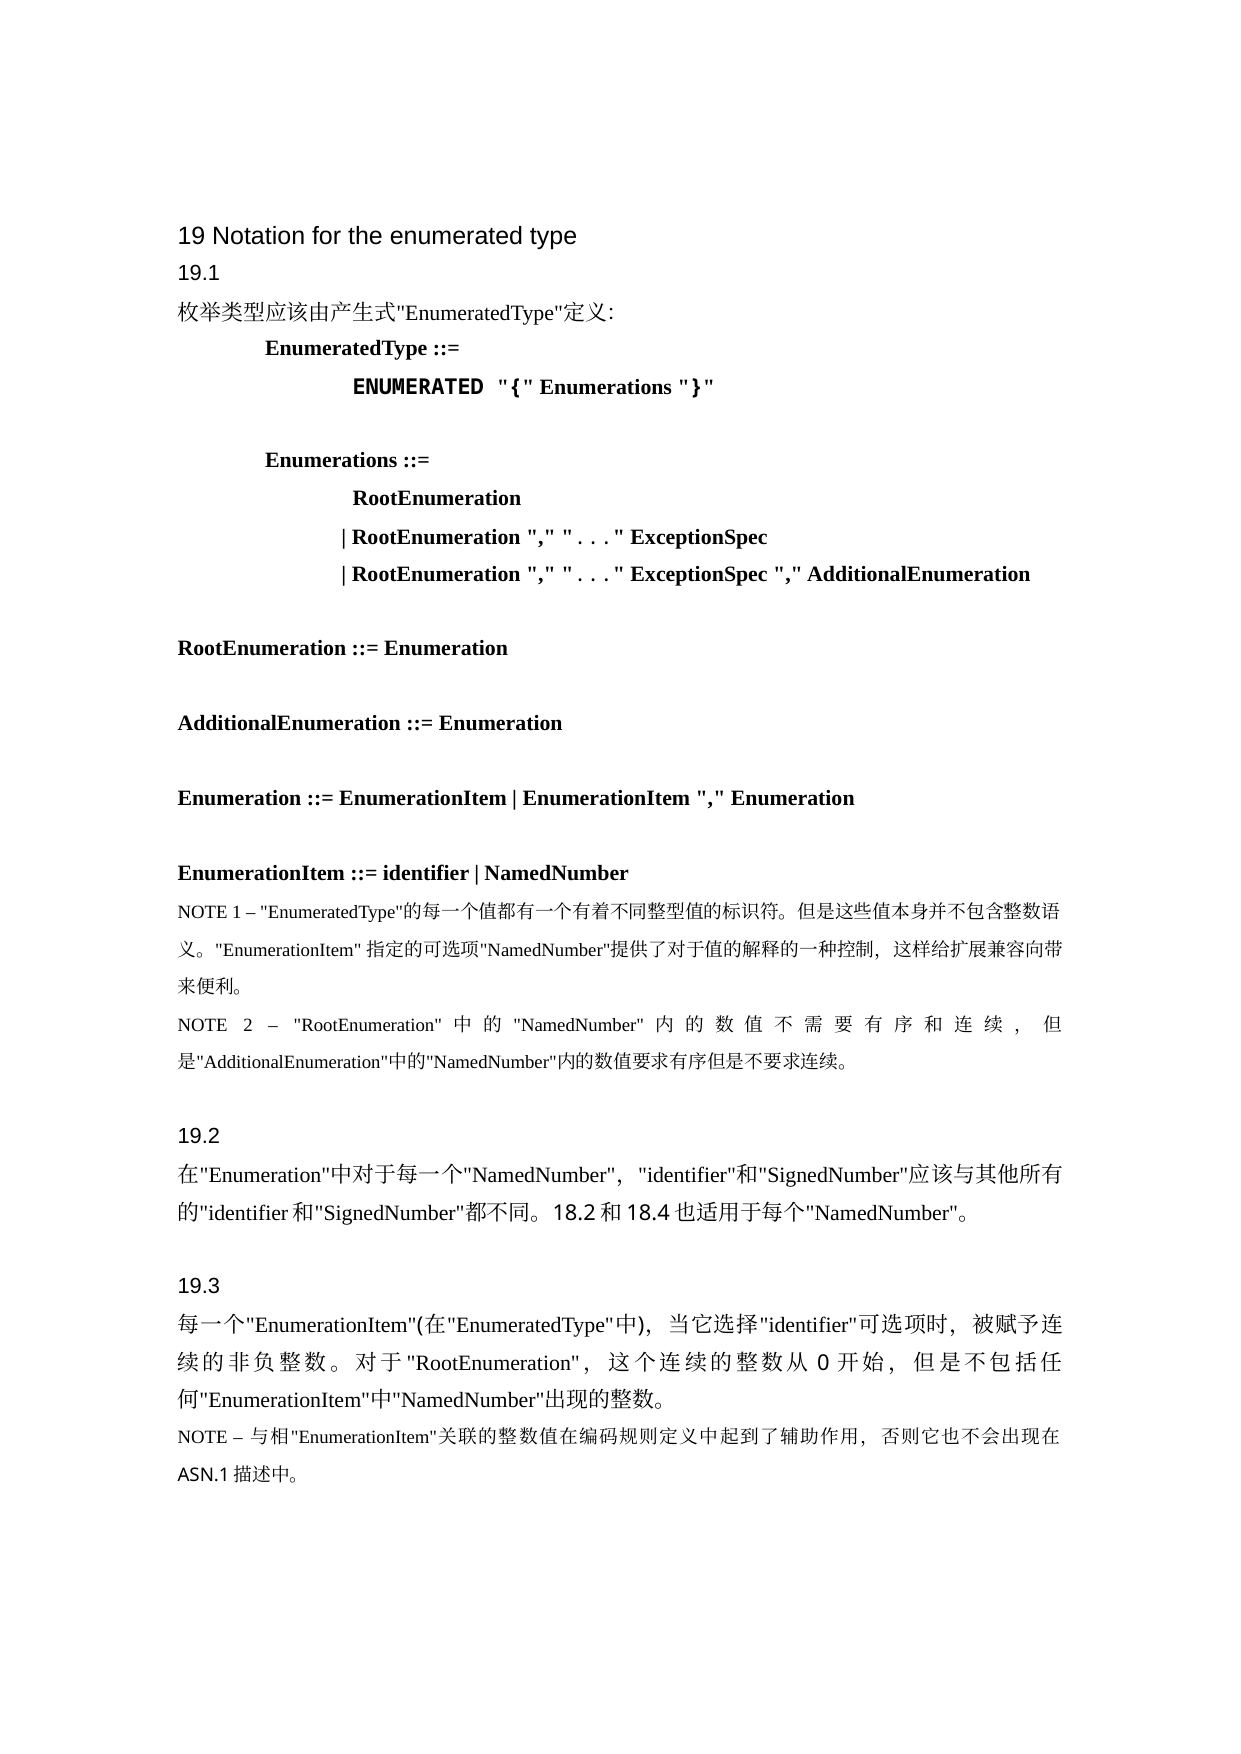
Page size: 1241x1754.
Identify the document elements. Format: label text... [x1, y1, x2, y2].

text AdditionalEnumeration ::= Enumeration [177, 704, 1063, 742]
text | RootEnumeration "," "..." ExceptionSpec [177, 517, 1063, 554]
text Enumerations ::= [177, 442, 1063, 479]
subtitle 19 Notation for the enumerated type [177, 217, 1063, 254]
text EnumerationItem ::= identifier | NamedNumber [177, 854, 1063, 892]
subtitle 19.3 [177, 1267, 1063, 1304]
text NOTE – 与相"EnumerationItem"关联的整数值在编码规则定义中起到了辅助作用，否则它也不会出现在ASN.1描述中。 [177, 1417, 1063, 1492]
text 在"Enumeration"中对于每一个"NamedNumber"，"identifier"和"SignedNumber"应该与其他所有的"identifier和"SignedNumber"都不同。18.2和18.4也适用于每个"NamedNumber"。 [177, 1154, 1063, 1229]
text 枚举类型应该由产生式"EnumeratedType"定义： [177, 292, 1063, 329]
text EnumeratedType ::= [177, 329, 1063, 367]
text | RootEnumeration "," "..." ExceptionSpec "," AdditionalEnumeration [177, 554, 1063, 592]
text RootEnumeration [177, 479, 1063, 517]
text Enumeration ::= EnumerationItem | EnumerationItem "," Enumeration [177, 779, 1063, 817]
text NOTE 2 – "RootEnumeration"中的"NamedNumber"内的数值不需要有序和连续，但是"AdditionalEnumeration"中的"NamedNumber"内的数值要求有序但是不要求连续。 [177, 1004, 1063, 1079]
text RootEnumeration ::= Enumeration [177, 629, 1063, 667]
subtitle 19.1 [177, 254, 1063, 292]
subtitle 19.2 [177, 1117, 1063, 1154]
text NOTE 1 – "EnumeratedType"的每一个值都有一个有着不同整型值的标识符。但是这些值本身并不包含整数语义。"EnumerationItem" 指定的可选项"NamedNumber"提供了对于值的解释的一种控制，这样给扩展兼容向带来便利。 [177, 892, 1063, 1004]
text ENUMERATED "{" Enumerations "}" [177, 367, 1063, 404]
text 每一个"EnumerationItem"(在"EnumeratedType"中)，当它选择"identifier"可选项时，被赋予连续的非负整数。对于"RootEnumeration"，这个连续的整数从0开始，但是不包括任何"EnumerationItem"中"NamedNumber"出现的整数。 [177, 1304, 1063, 1417]
